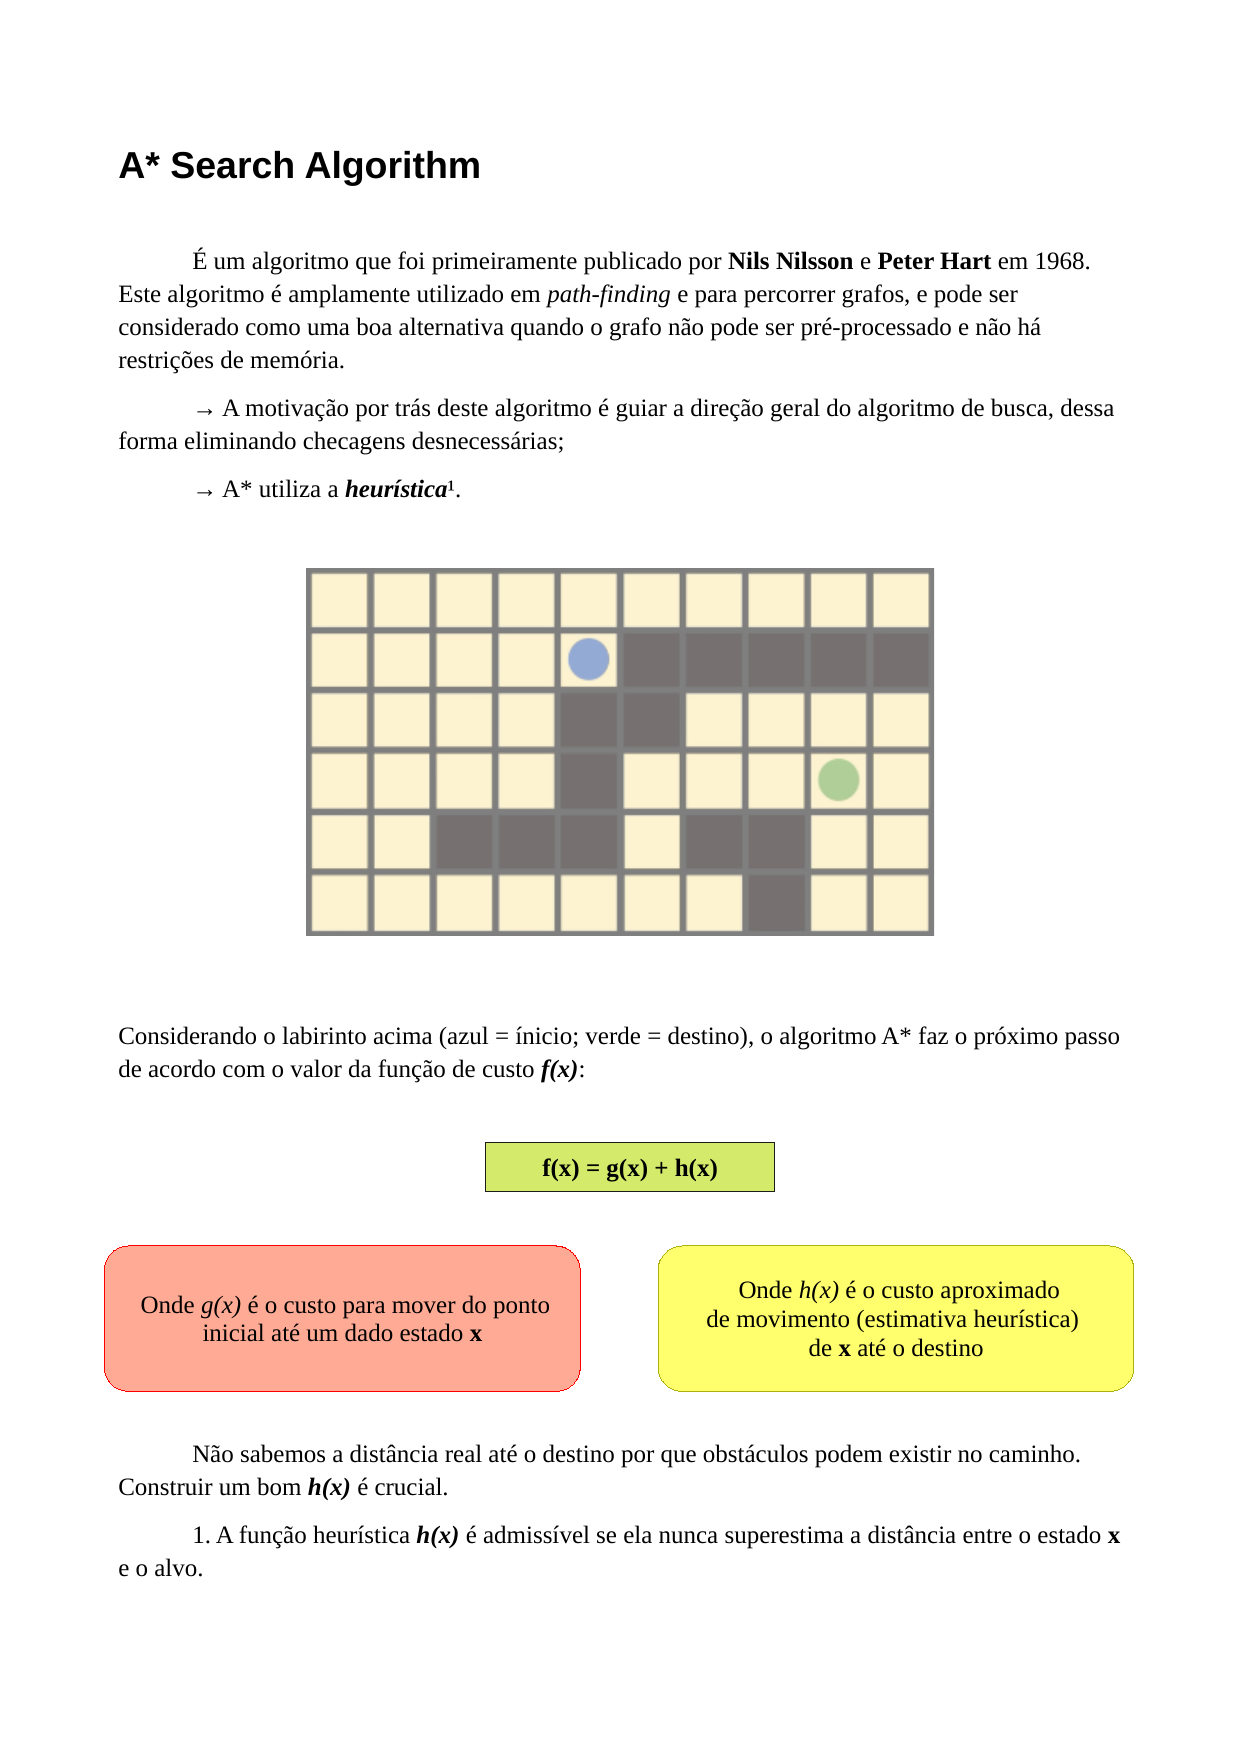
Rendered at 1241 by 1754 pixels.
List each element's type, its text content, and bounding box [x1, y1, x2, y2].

text Não sabemos a distância real até o destino por que obstáculos podem existir no caminho. Construir um bom h(x) é crucial. [118, 1439, 1122, 1501]
subtitle A* Search Algorithm [118, 143, 1122, 186]
text É um algoritmo que foi primeiramente publicado por Nils Nilsson e Peter Hart em 1968. Este algoritmo é amplamente utilizado em path-finding e para percorrer grafos, e pode ser considerado como uma boa alternativa quando o grafo não pode ser pré-processado e não há restrições de memória. [118, 246, 1122, 374]
text 1. A função heurística h(x) é admissível se ela nunca superestima a distância entre o estado x e o alvo. [118, 1520, 1122, 1581]
text Considerando o labirinto acima (azul = ínicio; verde = destino), o algoritmo A* faz o próximo passo de acordo com o valor da função de custo f(x): [118, 1021, 1122, 1083]
text → A motivação por trás deste algoritmo é guiar a direção geral do algoritmo de busca, dessa forma eliminando checagens desnecessárias; [118, 393, 1122, 455]
text → A* utiliza a heurística¹. [118, 474, 1122, 502]
picture [306, 568, 935, 936]
